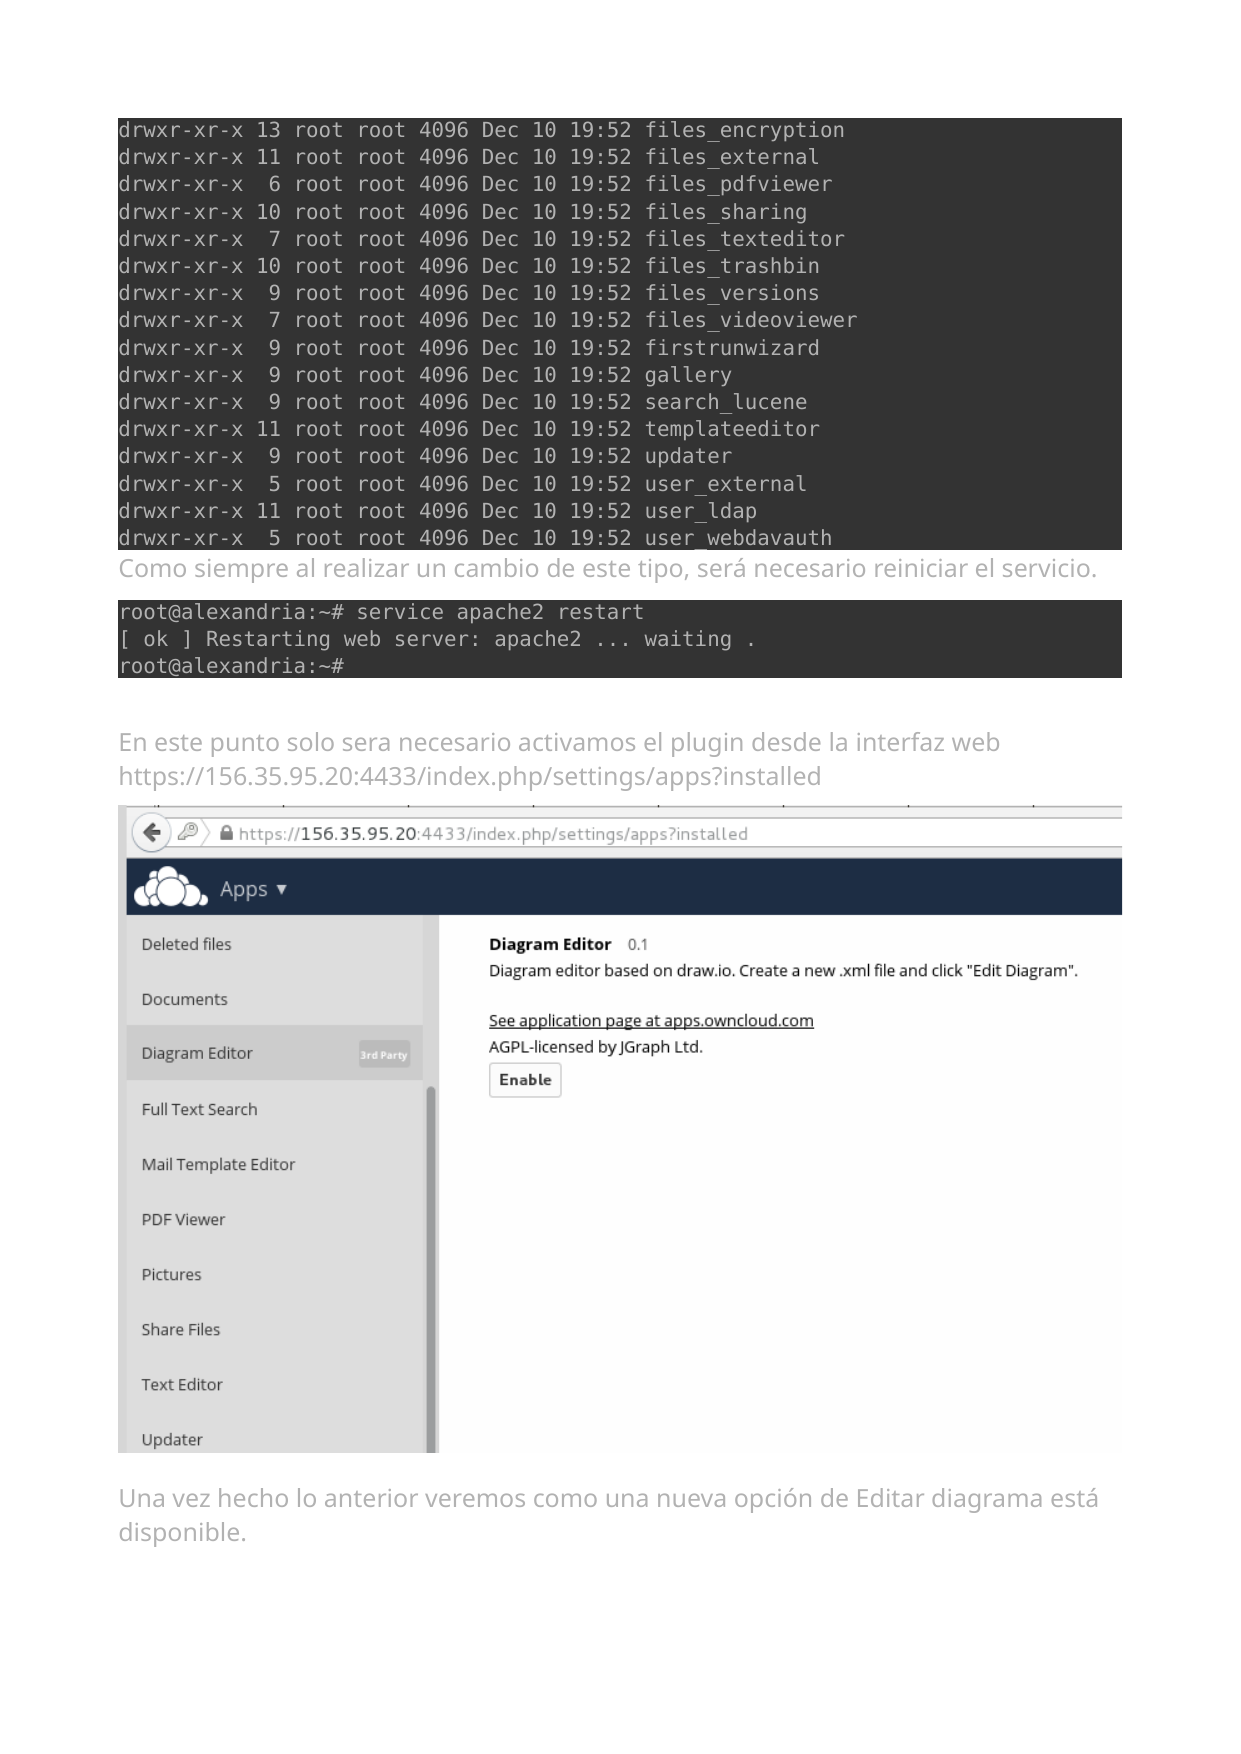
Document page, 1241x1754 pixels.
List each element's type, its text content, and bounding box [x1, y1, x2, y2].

text drwxr-xr-x 11 root root 4096 Dec 10 19:52 templateeditor [118, 417, 1122, 441]
text drwxr-xr-x 13 root root 4096 Dec 10 19:52 files_encryption [118, 118, 1122, 142]
text drwxr-xr-x 5 root root 4096 Dec 10 19:52 user_external [118, 472, 1122, 496]
text [ ok ] Restarting web server: apache2 ... waiting . [118, 627, 1122, 651]
text drwxr-xr-x 10 root root 4096 Dec 10 19:52 files_trashbin [118, 254, 1122, 278]
text drwxr-xr-x 9 root root 4096 Dec 10 19:52 firstrunwizard [118, 336, 1122, 360]
text drwxr-xr-x 5 root root 4096 Dec 10 19:52 user_webdavauth [118, 526, 1122, 550]
text En este punto solo sera necesario activamos el plugin desde la interfaz web https://156.35.95.20:4433/index.php/settings/apps?installed [118, 725, 1122, 793]
text drwxr-xr-x 9 root root 4096 Dec 10 19:52 gallery [118, 363, 1122, 387]
text drwxr-xr-x 11 root root 4096 Dec 10 19:52 user_ldap [118, 499, 1122, 523]
text root@alexandria:~# service apache2 restart [118, 600, 1122, 624]
picture [118, 805, 1123, 1453]
text drwxr-xr-x 6 root root 4096 Dec 10 19:52 files_pdfviewer [118, 172, 1122, 197]
text drwxr-xr-x 7 root root 4096 Dec 10 19:52 files_texteditor [118, 227, 1122, 251]
text drwxr-xr-x 10 root root 4096 Dec 10 19:52 files_sharing [118, 200, 1122, 224]
text drwxr-xr-x 9 root root 4096 Dec 10 19:52 search_lucene [118, 390, 1122, 414]
text drwxr-xr-x 9 root root 4096 Dec 10 19:52 files_versions [118, 281, 1122, 306]
text root@alexandria:~# [118, 654, 1122, 678]
text Una vez hecho lo anterior veremos como una nueva opción de Editar diagrama está disponible. [118, 1481, 1122, 1549]
text drwxr-xr-x 7 root root 4096 Dec 10 19:52 files_videoviewer [118, 308, 1122, 333]
text Como siempre al realizar un cambio de este tipo, será necesario reiniciar el servicio. [118, 550, 1122, 584]
text drwxr-xr-x 9 root root 4096 Dec 10 19:52 updater [118, 444, 1122, 469]
text drwxr-xr-x 11 root root 4096 Dec 10 19:52 files_external [118, 145, 1122, 169]
